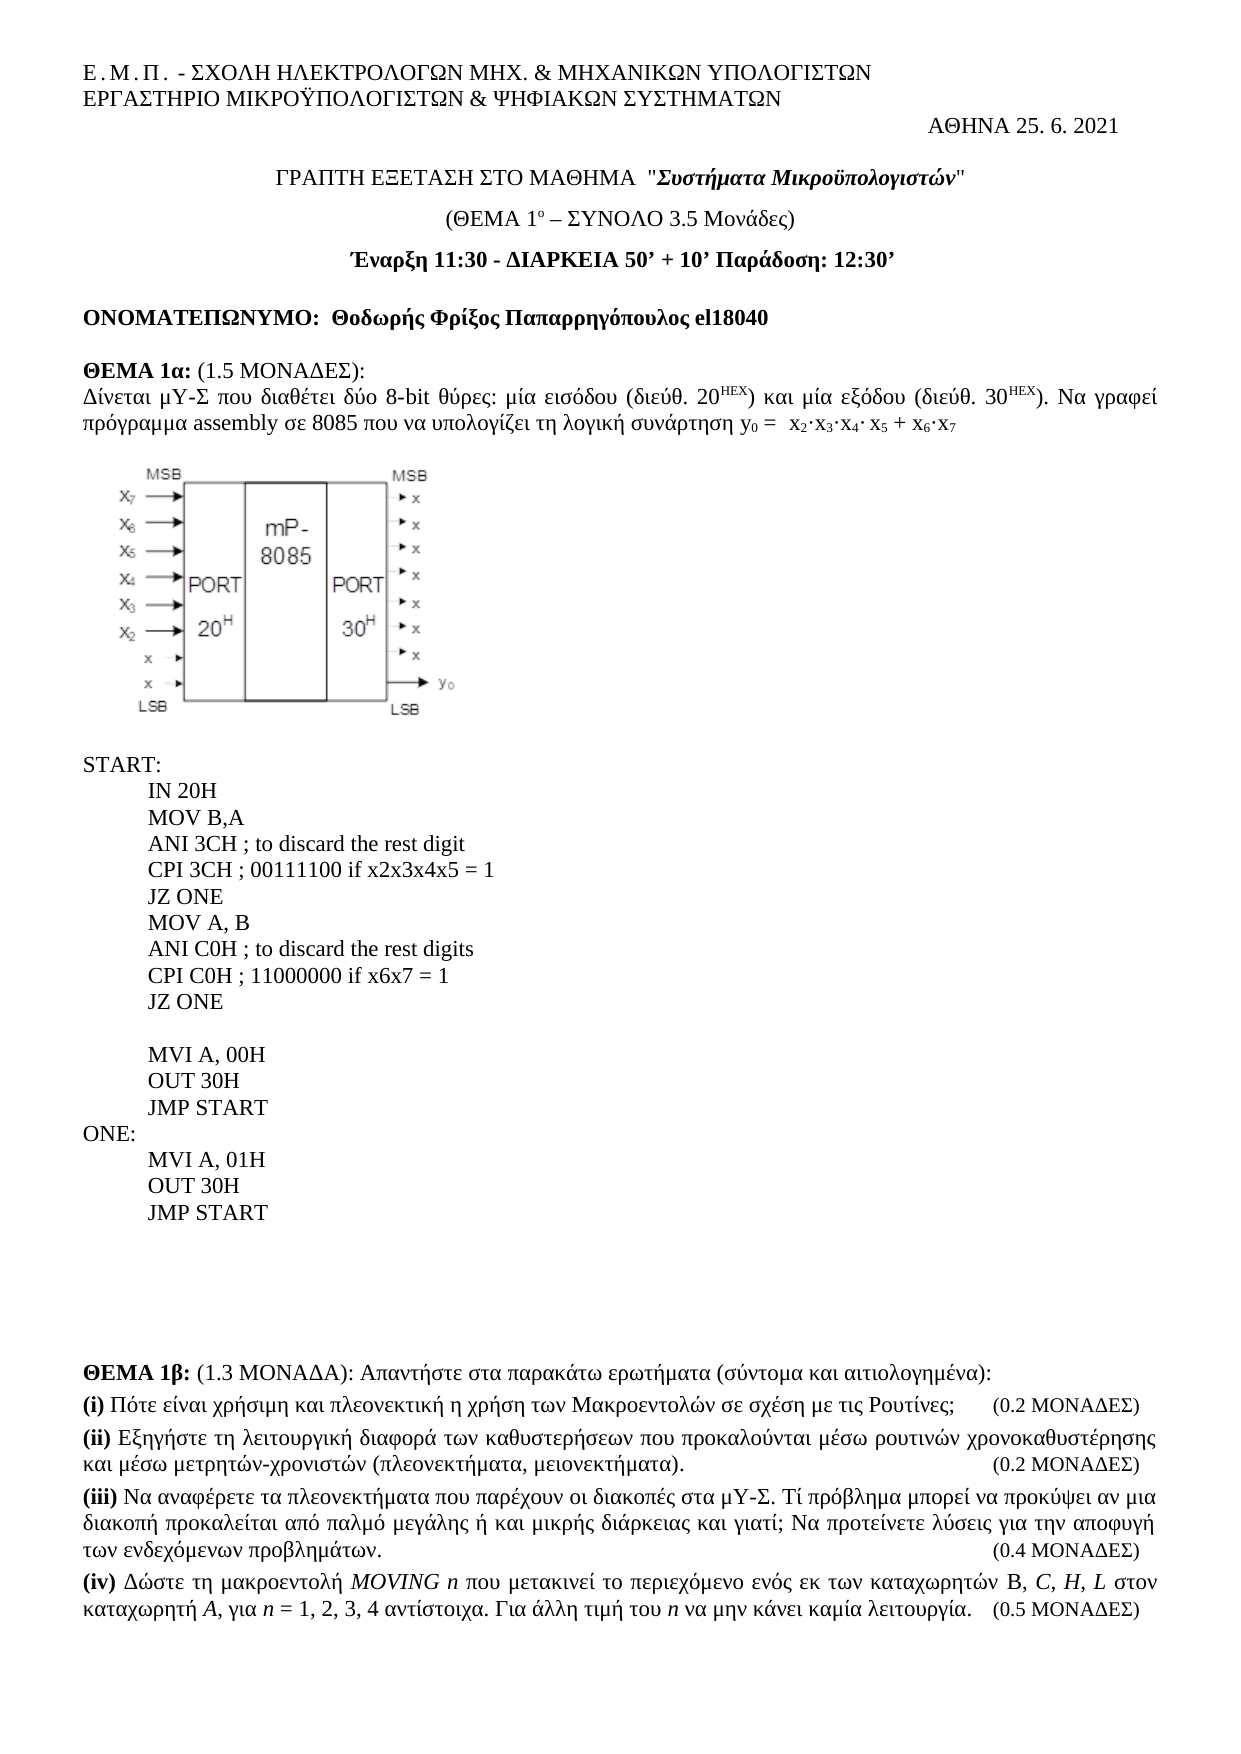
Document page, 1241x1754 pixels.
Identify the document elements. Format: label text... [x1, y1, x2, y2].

text MVI A, 00H [83, 1041, 1157, 1067]
text ΘΕΜΑ 1α: (1.5 ΜΟΝΑΔΕΣ): [83, 357, 1157, 383]
text IN 20H [83, 777, 1157, 804]
text Έναρξη 11:30 - ΔΙΑΡΚΕΙΑ 50’ + 10’ Παράδοση: 12:30’ [83, 246, 1157, 272]
text JZ ONE [83, 883, 1157, 909]
text Ε.Μ.Π. - ΣΧΟΛΗ ΗΛΕΚΤΡΟΛΟΓΩΝ ΜΗΧ. & ΜΗΧΑΝΙΚΩΝ ΥΠΟΛΟΓΙΣΤΩΝ [83, 59, 1157, 85]
text ΓΡΑΠΤΗ ΕΞΕΤΑΣΗ ΣΤΟ ΜΑΘΗΜΑ "Συστήματα Μικροϋπολογιστών" [83, 164, 1157, 191]
text Δίνεται μΥ-Σ που διαθέτει δύο 8-bit θύρες: μία εισόδου (διεύθ. 20ΗΕΧ) και μία εξόδου (διεύθ. 30ΗΕΧ). Να γραφεί πρόγραμμα assembly σε 8085 που να υπολογίζει τη λογική συνάρτηση y0 = x2·x3·x4· x5 + x6·x7 [83, 383, 1157, 436]
text MVI A, 01H [83, 1146, 1157, 1173]
subtitle ΕΡΓΑΣΤΗΡΙΟ ΜΙΚΡΟΫΠΟΛΟΓΙΣΤΩΝ & ΨΗΦΙΑΚΩΝ ΣΥΣΤΗΜΑΤΩΝ [83, 85, 1157, 112]
text ΑΘΗΝΑ 25. 6. 2021 [83, 112, 1157, 138]
text START: [83, 751, 1157, 777]
text ONE: [83, 1120, 1157, 1146]
text MOV A, B [83, 909, 1157, 935]
text (iii) Να αναφέρετε τα πλεονεκτήματα που παρέχουν οι διακοπές στα μΥ-Σ. Τί πρόβλημα μπορεί να προκύψει αν μια διακοπή προκαλείται από παλμό μεγάλης ή και μικρής διάρκειας και γιατί; Να προτείνετε λύσεις για την αποφυγή των ενδεχόμενων προβλημάτων. (0.4 ΜΟΝΑΔΕΣ) [83, 1483, 1157, 1562]
text ΘΕΜΑ 1β: (1.3 ΜΟΝΑΔΑ): Απαντήστε στα παρακάτω ερωτήματα (σύντομα και αιτιολογημένα): [83, 1359, 1157, 1385]
text JMP START [83, 1199, 1157, 1225]
text ANI C0H ; to discard the rest digits [83, 935, 1157, 962]
text (i) Πότε είναι χρήσιμη και πλεονεκτική η χρήση των Μακροεντολών σε σχέση με τις Ρουτίνες; (0.2 ΜΟΝΑΔΕΣ) [83, 1391, 1157, 1418]
picture [82, 462, 475, 723]
text (iv) Δώστε τη μακροεντολή MOVING n που μετακινεί το περιεχόμενο ενός εκ των καταχωρητών B, C, H, L στον καταχωρητή Α, για n = 1, 2, 3, 4 αντίστοιχα. Για άλλη τιμή του n να μην κάνει καμία λειτουργία. (0.5 ΜΟΝΑΔΕΣ) [83, 1568, 1157, 1621]
text OUT 30H [83, 1173, 1157, 1199]
text (ΘΕΜΑ 1ο – ΣΥΝΟΛΟ 3.5 Μονάδες) [83, 205, 1157, 232]
text OUT 30H [83, 1067, 1157, 1093]
text JMP START [83, 1093, 1157, 1120]
text CPI C0H ; 11000000 if x6x7 = 1 [83, 962, 1157, 988]
text ANI 3CH ; to discard the rest digit [83, 830, 1157, 856]
text MOV B,A [83, 804, 1157, 830]
text CPI 3CH ; 00111100 if x2x3x4x5 = 1 [83, 856, 1157, 883]
text ΟΝΟΜΑΤΕΠΩΝΥΜΟ: Θοδωρής Φρίξος Παπαρρηγόπουλος el18040 [83, 304, 1157, 330]
text (ii) Εξηγήστε τη λειτουργική διαφορά των καθυστερήσεων που προκαλούνται μέσω ρουτινών χρονοκαθυστέρησης και μέσω μετρητών-χρονιστών (πλεονεκτήματα, μειονεκτήματα). (0.2 ΜΟΝΑΔΕΣ) [83, 1424, 1157, 1477]
text JZ ONE [83, 988, 1157, 1014]
